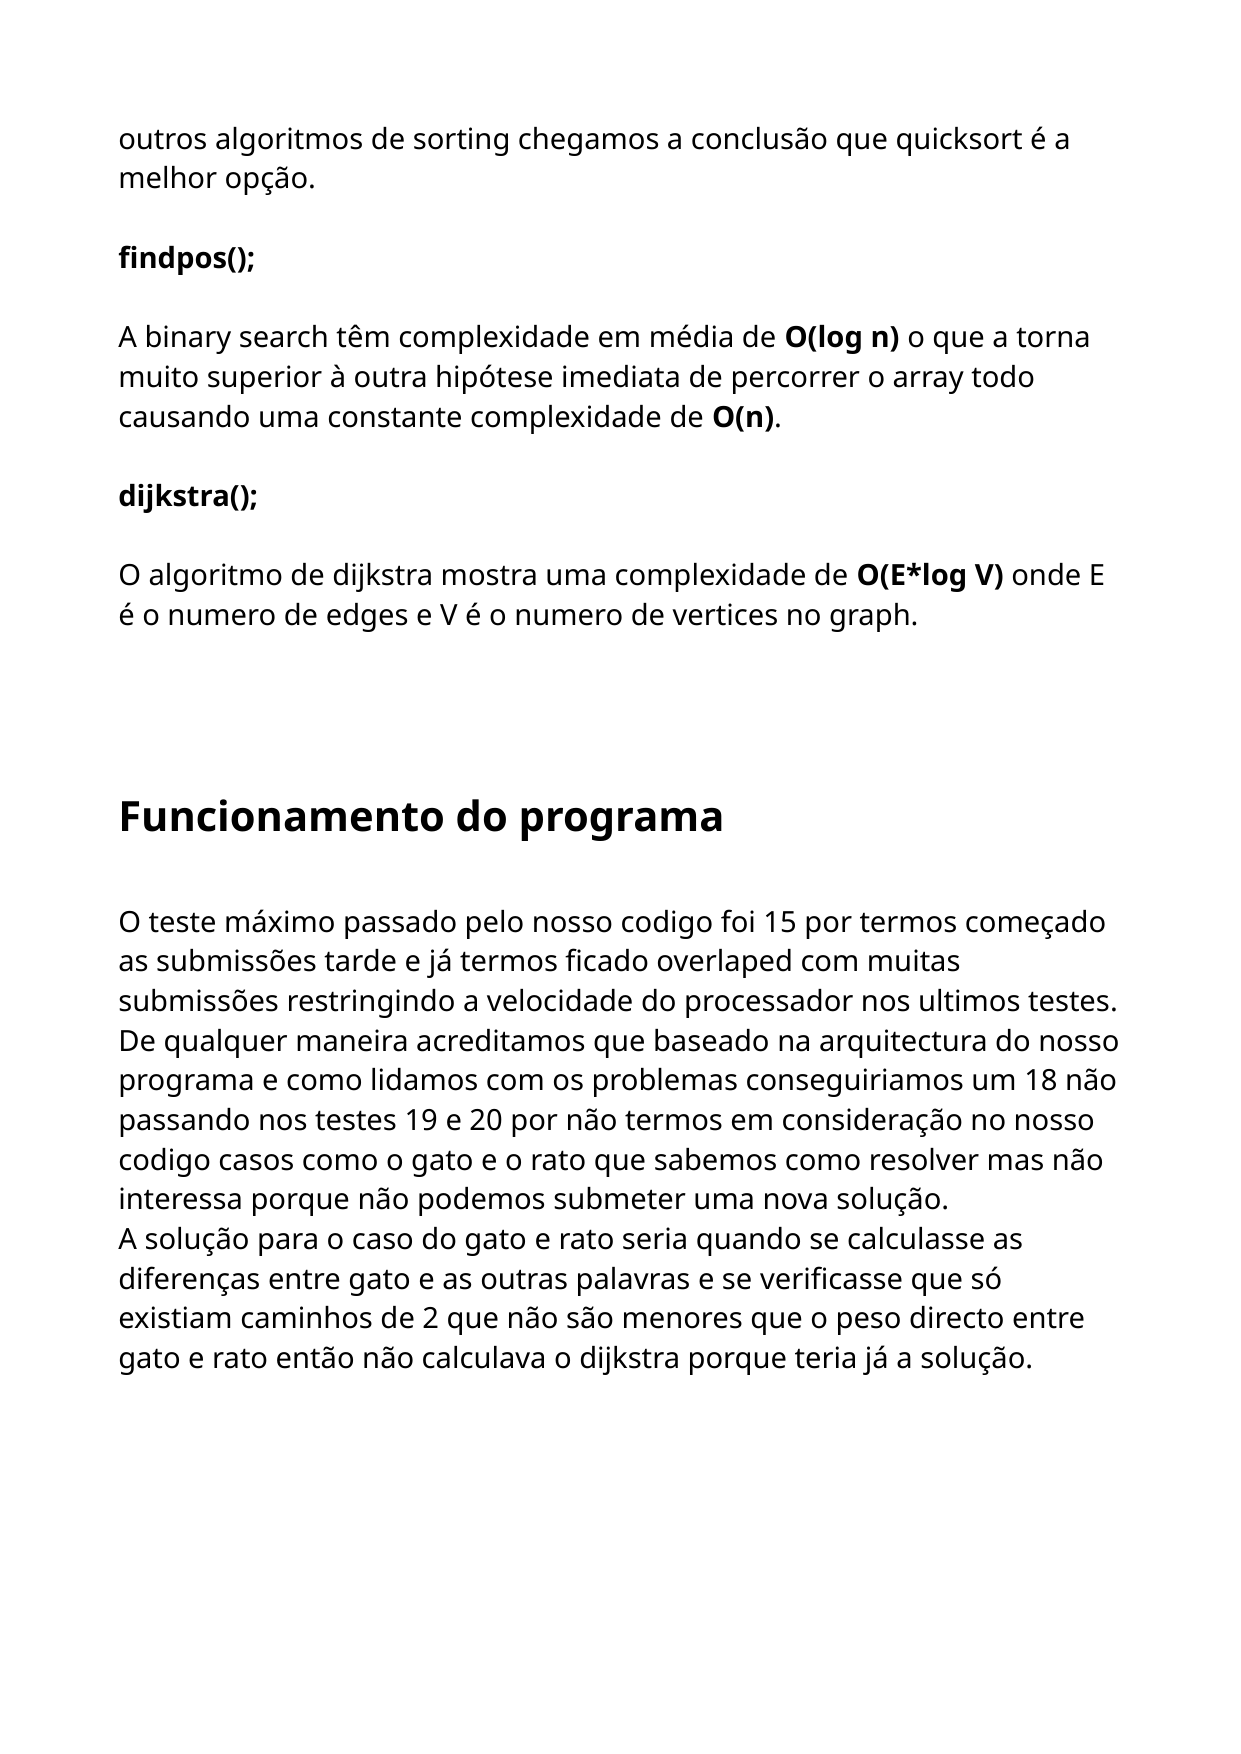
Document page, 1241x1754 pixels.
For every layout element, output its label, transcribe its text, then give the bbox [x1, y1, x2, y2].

text findpos(); [118, 237, 1122, 277]
text outros algoritmos de sorting chegamos a conclusão que quicksort é a melhor opção. [118, 118, 1122, 197]
text A solução para o caso do gato e rato seria quando se calculasse as diferenças entre gato e as outras palavras e se verificasse que só existiam caminhos de 2 que não são menores que o peso directo entre gato e rato então não calculava o dijkstra porque teria já a solução. [118, 1218, 1122, 1377]
text O algoritmo de dijkstra mostra uma complexidade de O(E*log V) onde E é o numero de edges e V é o numero de vertices no graph. [118, 555, 1122, 634]
text Funcionamento do programa [118, 787, 1122, 844]
text O teste máximo passado pelo nosso codigo foi 15 por termos começado as submissões tarde e já termos ficado overlaped com muitas submissões restringindo a velocidade do processador nos ultimos testes. De qualquer maneira acreditamos que baseado na arquitectura do nosso programa e como lidamos com os problemas conseguiriamos um 18 não passando nos testes 19 e 20 por não termos em consideração no nosso codigo casos como o gato e o rato que sabemos como resolver mas não interessa porque não podemos submeter uma nova solução. [118, 901, 1122, 1218]
text A binary search têm complexidade em média de O(log n) o que a torna muito superior à outra hipótese imediata de percorrer o array todo causando uma constante complexidade de O(n). [118, 317, 1122, 436]
text dijkstra(); [118, 475, 1122, 515]
